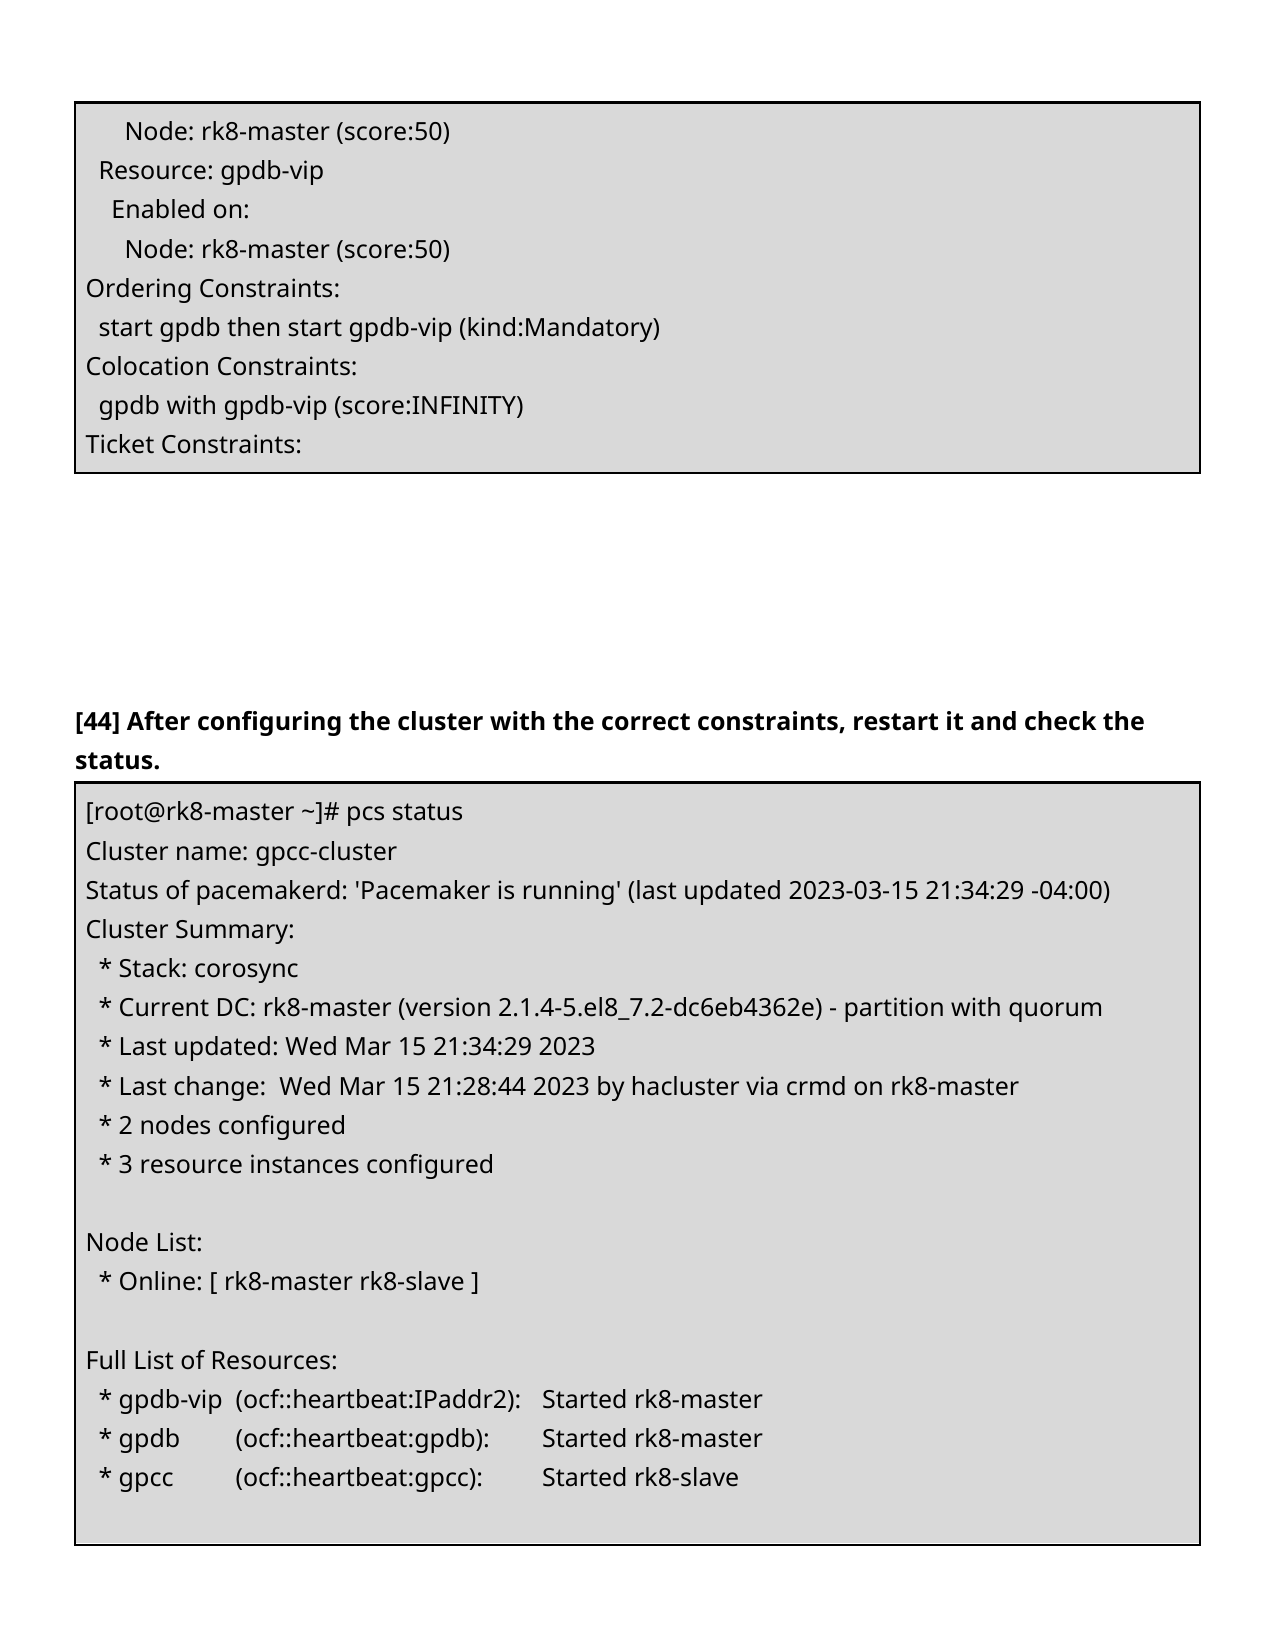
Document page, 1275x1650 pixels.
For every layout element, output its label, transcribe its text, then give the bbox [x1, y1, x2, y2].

text [44] After configuring the cluster with the correct constraints, restart it and check the status. [75, 703, 1200, 776]
table_header Node: rk8-master (score:50) Resource: gpdb-vip Enabled on: Node: rk8-master (score:50) Ordering Constraints: start gpdb then start gpdb-vip (kind:Mandatory) Colocation Constraints: gpdb with gpdb-vip (score:INFINITY) Ticket Constraints: [76, 104, 1199, 472]
table_header [root@rk8-master ~]# pcs status Cluster name: gpcc-cluster Status of pacemakerd: 'Pacemaker is running' (last updated 2023-03-15 21:34:29 -04:00) Cluster Summary: * Stack: corosync * Current DC: rk8-master (version 2.1.4-5.el8_7.2-dc6eb4362e) - partition with quorum * Last updated: Wed Mar 15 21:34:29 2023 * Last change: Wed Mar 15 21:28:44 2023 by hacluster via crmd on rk8-master * 2 nodes configured * 3 resource instances configured Node List: * Online: [ rk8-master rk8-slave ] Full List of Resources: * gpdb-vip (ocf::heartbeat:IPaddr2): Started rk8-master * gpdb (ocf::heartbeat:gpdb): Started rk8-master * gpcc (ocf::heartbeat:gpcc): Started rk8-slave [76, 784, 1199, 1543]
